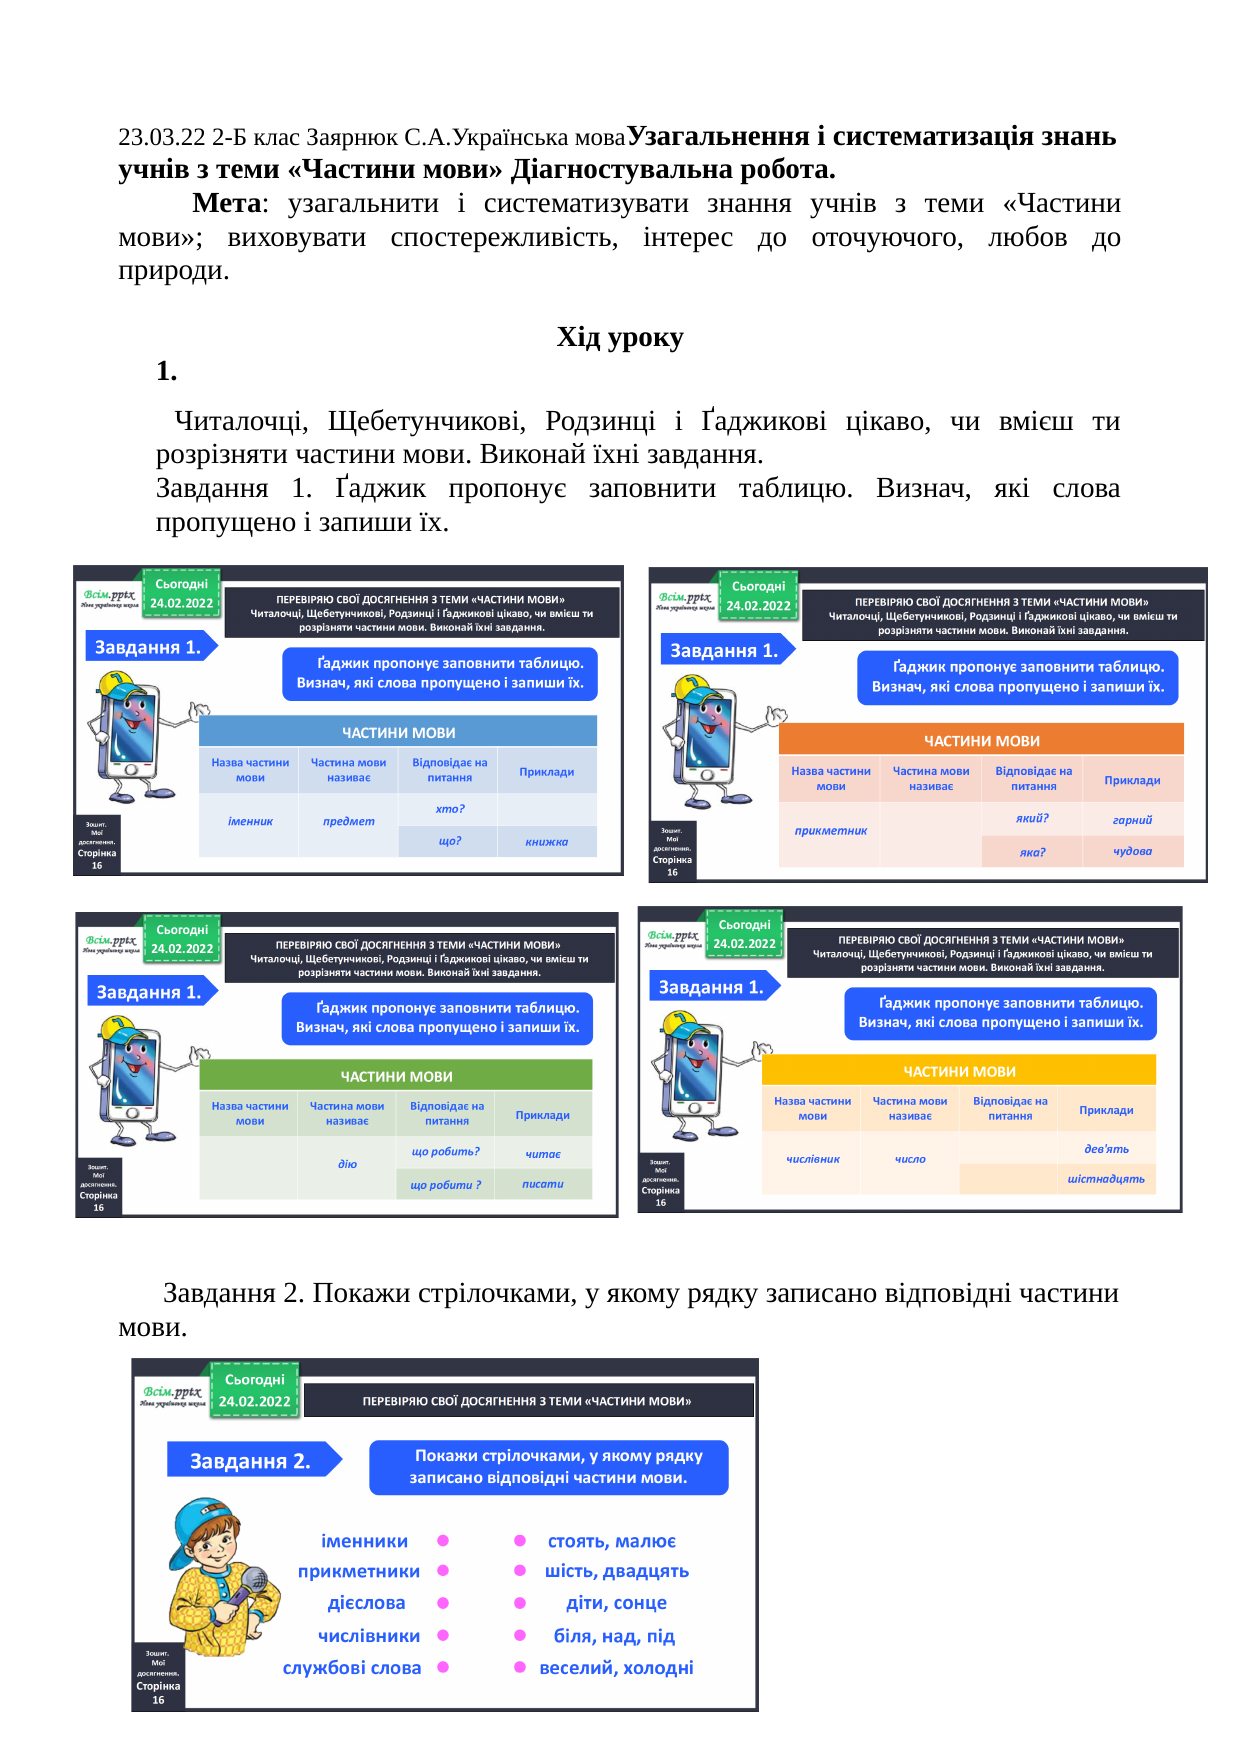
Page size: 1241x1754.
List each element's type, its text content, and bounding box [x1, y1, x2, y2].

text Мета: узагальнити і систематизувати знання учнів з теми «Частини мови»; виховувати спостережливість, інтерес до оточуючого, любов до природи. [118, 185, 1122, 286]
text Хід уроку [118, 319, 1122, 353]
picture [648, 567, 1208, 883]
text 23.03.22 2-Б клас Заярнюк С.А.Українська моваУзагальнення і систематизація знань учнів з теми «Частини мови» Діагностувальна робота. [118, 118, 1122, 185]
picture [637, 906, 1183, 1213]
text Завдання 2. Покажи стрілочками, у якому рядку записано відповідні частини мови. [118, 1275, 1122, 1342]
text Читалочці, Щебетунчикові, Родзинці і Ґаджикові цікаво, чи вмієш ти розрізняти частини мови. Виконай їхні завдання. [156, 403, 1122, 470]
text Завдання 1. Ґаджик пропонує заповнити таблицю. Визнач, які слова пропущено і запиши їх. [156, 470, 1122, 537]
picture [75, 912, 619, 1218]
picture [73, 565, 624, 876]
picture [131, 1358, 759, 1712]
